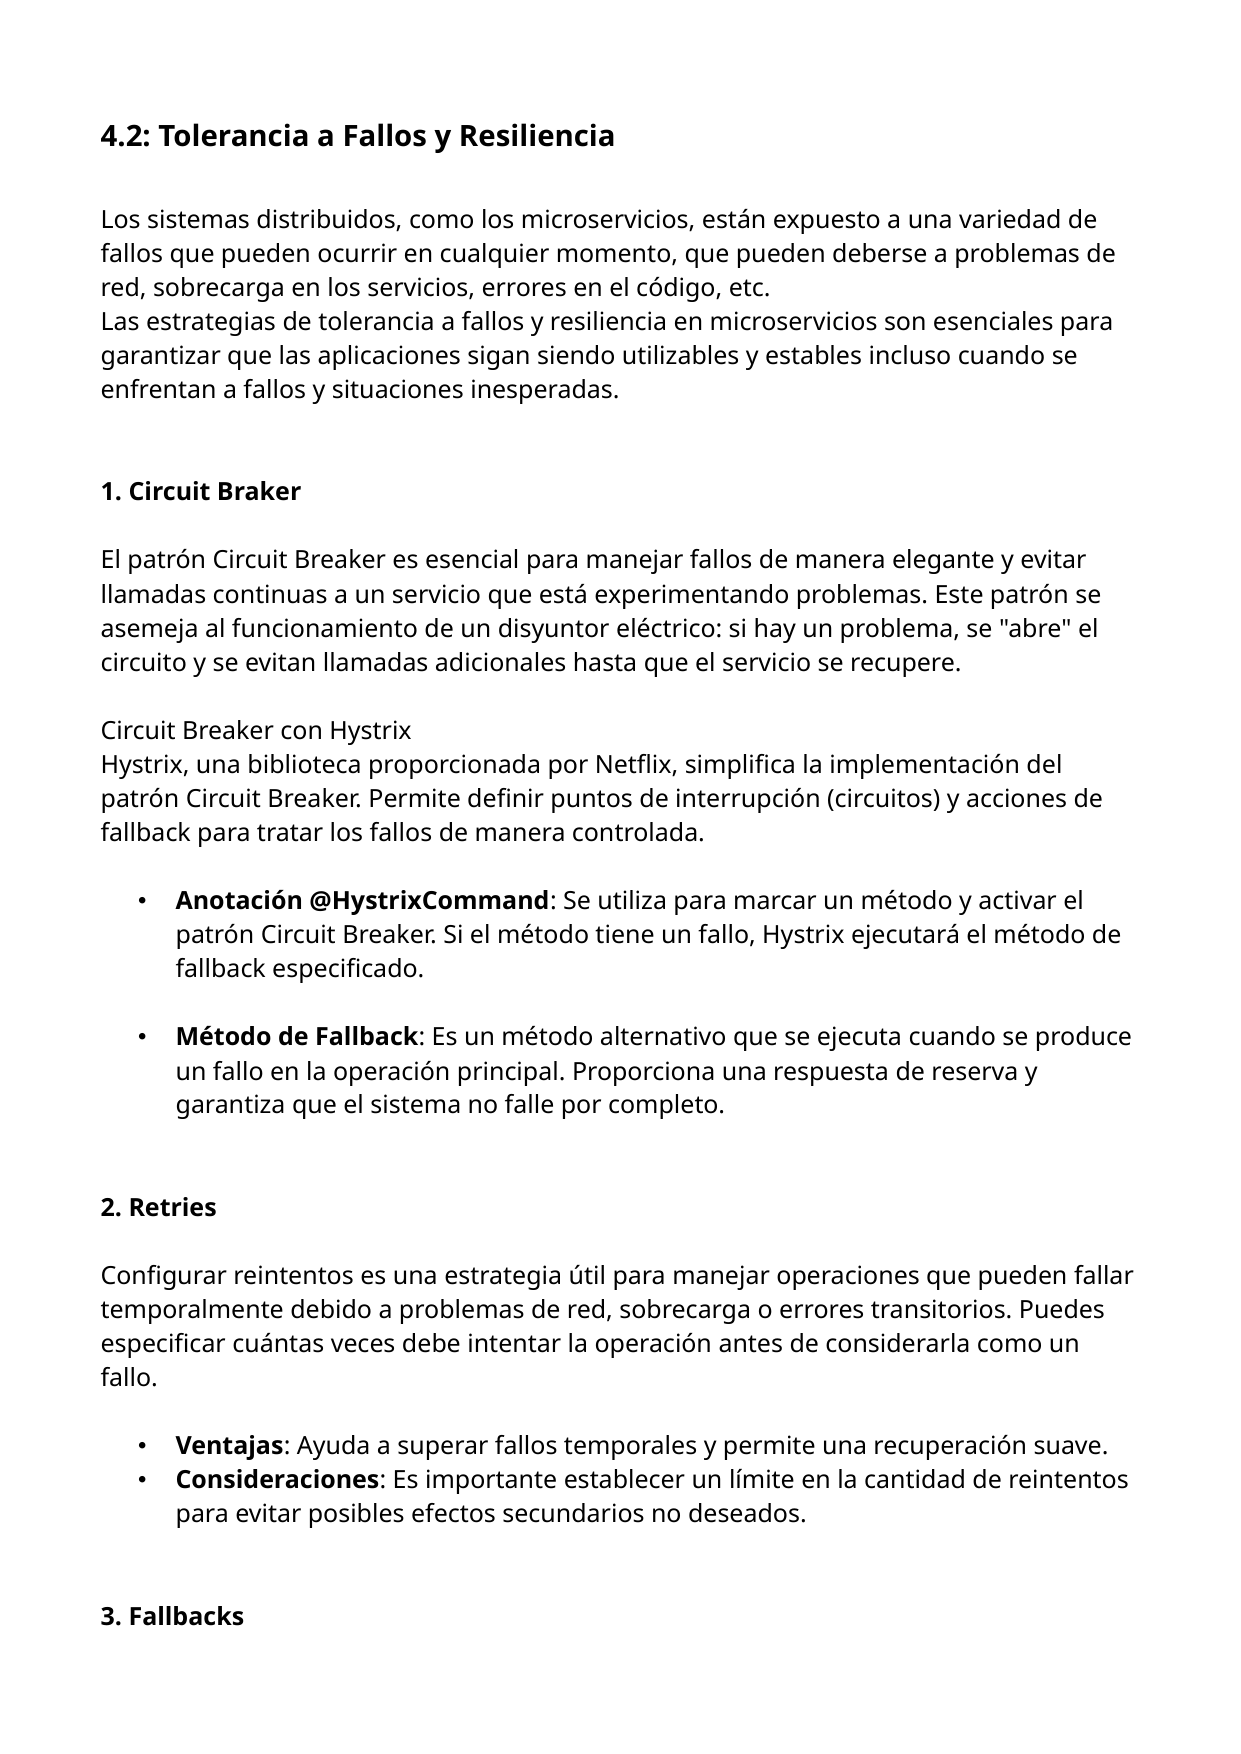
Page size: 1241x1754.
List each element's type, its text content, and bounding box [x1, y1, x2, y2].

text Configurar reintentos es una estrategia útil para manejar operaciones que pueden fallar temporalmente debido a problemas de red, sobrecarga o errores transitorios. Puedes especificar cuántas veces debe intentar la operación antes de considerarla como un fallo. [100, 1257, 1140, 1394]
text Hystrix, una biblioteca proporcionada por Netflix, simplifica la implementación del patrón Circuit Breaker. Permite definir puntos de interrupción (circuitos) y acciones de fallback para tratar los fallos de manera controlada. [100, 747, 1140, 849]
list Consideraciones: Es importante establecer un límite en la cantidad de reintentos para evitar posibles efectos secundarios no deseados. [138, 1462, 1140, 1530]
list Ventajas: Ayuda a superar fallos temporales y permite una recuperación suave. [138, 1428, 1140, 1462]
list Anotación @HystrixCommand: Se utiliza para marcar un método y activar el patrón Circuit Breaker. Si el método tiene un fallo, Hystrix ejecutará el método de fallback especificado. [138, 883, 1140, 985]
text 3. Fallbacks [100, 1598, 1140, 1632]
subtitle 4.2: Tolerancia a Fallos y Resiliencia [100, 115, 1140, 155]
text 2. Retries [100, 1189, 1140, 1223]
list Método de Fallback: Es un método alternativo que se ejecuta cuando se produce un fallo en la operación principal. Proporciona una respuesta de reserva y garantiza que el sistema no falle por completo. [138, 1019, 1140, 1121]
text 1. Circuit Braker [100, 474, 1140, 508]
text Circuit Breaker con Hystrix [100, 712, 1140, 747]
text El patrón Circuit Breaker es esencial para manejar fallos de manera elegante y evitar llamadas continuas a un servicio que está experimentando problemas. Este patrón se asemeja al funcionamiento de un disyuntor eléctrico: si hay un problema, se "abre" el circuito y se evitan llamadas adicionales hasta que el servicio se recupere. [100, 542, 1140, 678]
text Los sistemas distribuidos, como los microservicios, están expuesto a una variedad de fallos que pueden ocurrir en cualquier momento, que pueden deberse a problemas de red, sobrecarga en los servicios, errores en el código, etc. [100, 202, 1140, 304]
text Las estrategias de tolerancia a fallos y resiliencia en microservicios son esenciales para garantizar que las aplicaciones sigan siendo utilizables y estables incluso cuando se enfrentan a fallos y situaciones inesperadas. [100, 304, 1140, 406]
